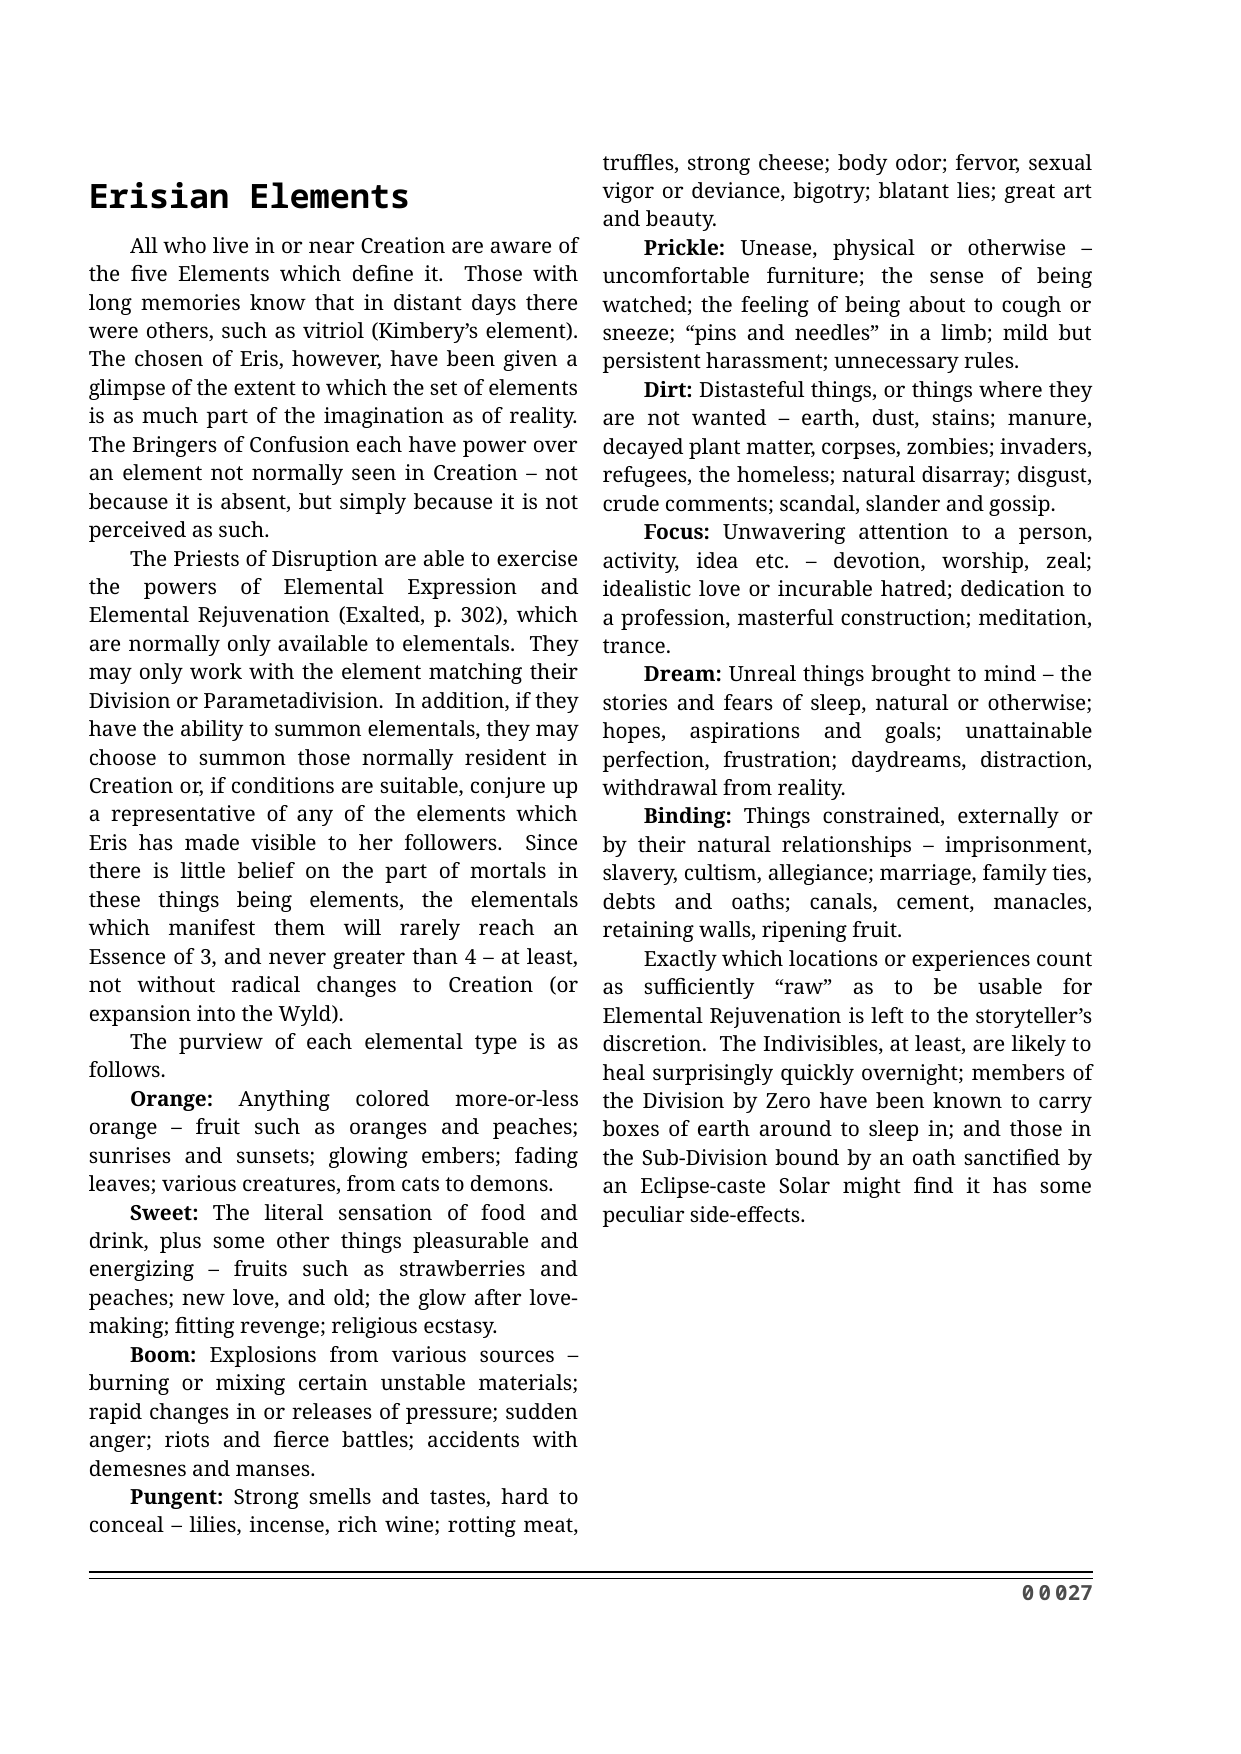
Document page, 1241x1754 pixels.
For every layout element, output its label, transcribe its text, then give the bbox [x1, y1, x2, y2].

text The purview of each elemental type is as follows. [88, 1027, 579, 1084]
text Dream: Unreal things brought to mind – the stories and fears of sleep, natural or otherwise; hopes, aspirations and goals; unattainable perfection, frustration; daydreams, distraction, withdrawal from reality. [602, 659, 1093, 802]
text Orange: Anything colored more-or-less orange – fruit such as oranges and peaches; sunrises and sunsets; glowing embers; fading leaves; various creatures, from cats to demons. [88, 1084, 579, 1198]
text Binding: Things constrained, externally or by their natural relationships – imprisonment, slavery, cultism, allegiance; marriage, family ties, debts and oaths; canals, cement, manacles, retaining walls, ripening fruit. [602, 802, 1093, 944]
text Prickle: Unease, physical or otherwise – uncomfortable furniture; the sense of being watched; the feeling of being about to cough or sneeze; “pins and needles” in a limb; mild but persistent harassment; unnecessary rules. [602, 233, 1093, 375]
text Dirt: Distasteful things, or things where they are not wanted – earth, dust, stains; manure, decayed plant matter, corpses, zombies; invaders, refugees, the homeless; natural disarray; disgust, crude comments; scandal, slander and gossip. [602, 375, 1093, 517]
text Pungent: Strong smells and tastes, hard to conceal – lilies, incense, rich wine; rotting meat, [88, 1482, 579, 1539]
text The Priests of Disruption are able to exercise the powers of Elemental Expression and Elemental Rejuvenation (Exalted, p. 302), which are normally only available to elementals. They may only work with the element matching their Division or Parametadivision. In addition, if they have the ability to summon elementals, they may choose to summon those normally resident in Creation or, if conditions are suitable, conjure up a representative of any of the elements which Eris has made visible to her followers. Since there is little belief on the part of mortals in these things being elements, the elementals which manifest them will rarely reach an Essence of 3, and never greater than 4 – at least, not without radical changes to Creation (or expansion into the Wyld). [88, 544, 579, 1027]
subtitle Erisian Elements [88, 173, 579, 218]
text All who live in or near Creation are aware of the five Elements which define it. Those with long memories know that in distant days there were others, such as vitriol (Kimbery’s element). The chosen of Eris, however, have been given a glimpse of the extent to which the set of elements is as much part of the imagination as of reality. The Bringers of Confusion each have power over an element not normally seen in Creation – not because it is absent, but simply because it is not perceived as such. [88, 231, 579, 544]
text Exactly which locations or experiences count as sufficiently “raw” as to be usable for Elemental Rejuvenation is left to the storyteller’s discretion. The Indivisibles, at least, are likely to heal surprisingly quickly overnight; members of the Division by Zero have been known to carry boxes of earth around to sleep in; and those in the Sub-Division bound by an oath sanctified by an Eclipse-caste Solar might find it has some peculiar side-effects. [602, 944, 1093, 1228]
text Boom: Explosions from various sources – burning or mixing certain unstable materials; rapid changes in or releases of pressure; sudden anger; riots and fierce battles; accidents with demesnes and manses. [88, 1340, 579, 1482]
text Focus: Unwavering attention to a person, activity, idea etc. – devotion, worship, zeal; idealistic love or incurable hatred; dedication to a profession, masterful construction; meditation, trance. [602, 517, 1093, 659]
text Sweet: The literal sensation of food and drink, plus some other things pleasurable and energizing – fruits such as strawberries and peaches; new love, and old; the glow after love-making; fitting revenge; religious ecstasy. [88, 1198, 579, 1340]
text truffles, strong cheese; body odor; fervor, sexual vigor or deviance, bigotry; blatant lies; great art and beauty. [602, 148, 1093, 233]
